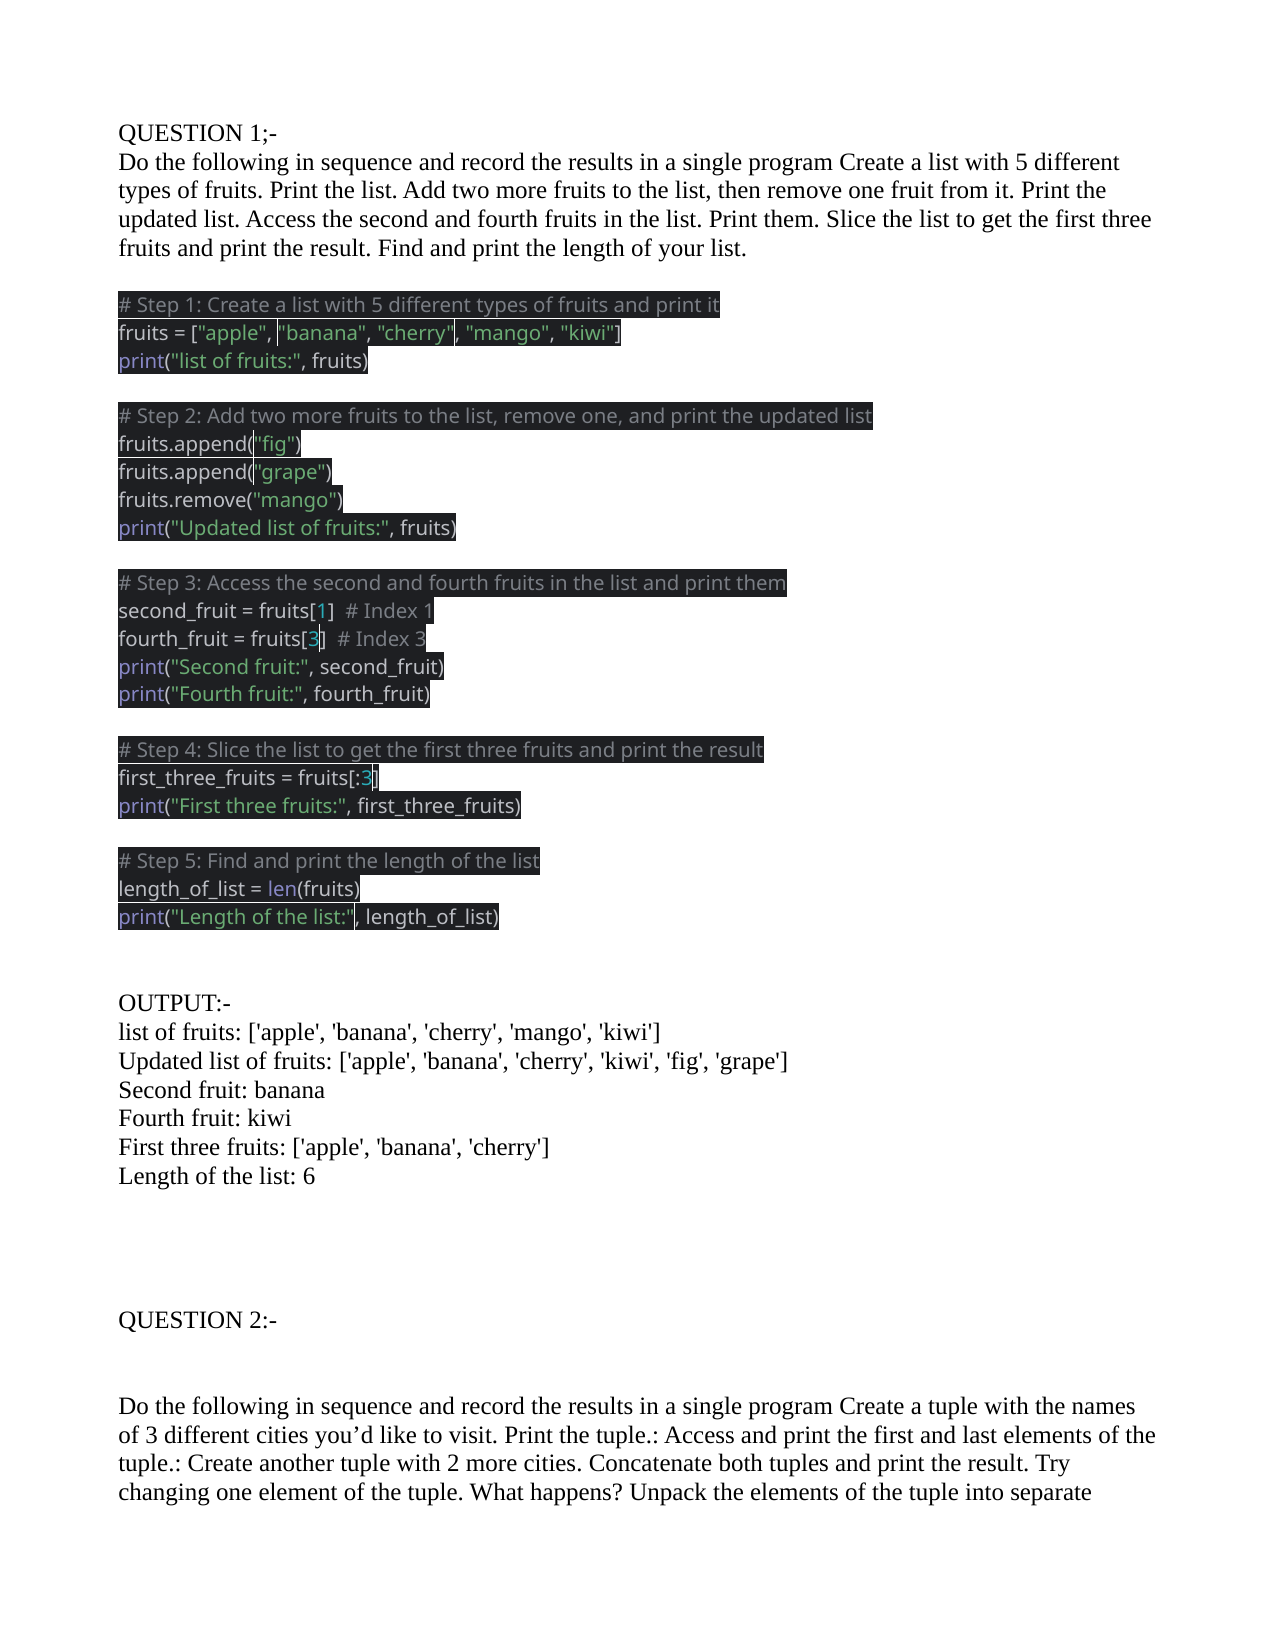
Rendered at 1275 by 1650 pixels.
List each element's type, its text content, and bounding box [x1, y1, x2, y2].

text # Step 5: Find and print the length of the list [118, 847, 1157, 875]
text fourth_fruit = fruits[3] # Index 3 [118, 624, 1157, 652]
text fruits = ["apple", "banana", "cherry", "mango", "kiwi"] [118, 318, 1157, 346]
text Updated list of fruits: ['apple', 'banana', 'cherry', 'kiwi', 'fig', 'grape'] [118, 1046, 1157, 1075]
text QUESTION 1;- [118, 118, 1157, 147]
text fruits.append("grape") [118, 457, 1157, 485]
text # Step 4: Slice the list to get the first three fruits and print the result [118, 736, 1157, 763]
text Do the following in sequence and record the results in a single program Create a list with 5 different types of fruits. Print the list. Add two more fruits to the list, then remove one fruit from it. Print the updated list. Access the second and fourth fruits in the list. Print them. Slice the list to get the first three fruits and print the result. Find and print the length of your list. [118, 147, 1157, 262]
text fruits.remove("mango") [118, 485, 1157, 513]
text First three fruits: ['apple', 'banana', 'cherry'] [118, 1132, 1157, 1161]
text Second fruit: banana [118, 1075, 1157, 1103]
text Do the following in sequence and record the results in a single program Create a tuple with the names of 3 different cities you’d like to visit. Print the tuple.: Access and print the first and last elements of the tuple.: Create another tuple with 2 more cities. Concatenate both tuples and print the result. Try changing one element of the tuple. What happens? Unpack the elements of the tuple into separate [118, 1391, 1157, 1506]
text # Step 2: Add two more fruits to the list, remove one, and print the updated list [118, 402, 1157, 430]
text fruits.append("fig") [118, 430, 1157, 457]
text length_of_list = len(fruits) [118, 875, 1157, 902]
text print("list of fruits:", fruits) [118, 346, 1157, 374]
text print("First three fruits:", first_three_fruits) [118, 791, 1157, 819]
text print("Updated list of fruits:", fruits) [118, 513, 1157, 541]
text print("Fourth fruit:", fourth_fruit) [118, 680, 1157, 708]
text print("Length of the list:", length_of_list) [118, 902, 1157, 930]
text list of fruits: ['apple', 'banana', 'cherry', 'mango', 'kiwi'] [118, 1017, 1157, 1046]
text QUESTION 2:- [118, 1305, 1157, 1333]
text second_fruit = fruits[1] # Index 1 [118, 597, 1157, 624]
text print("Second fruit:", second_fruit) [118, 652, 1157, 680]
text # Step 1: Create a list with 5 different types of fruits and print it [118, 291, 1157, 318]
text Fourth fruit: kiwi [118, 1103, 1157, 1132]
text # Step 3: Access the second and fourth fruits in the list and print them [118, 569, 1157, 597]
text OUTPUT:- [118, 988, 1157, 1017]
text first_three_fruits = fruits[:3] [118, 763, 1157, 791]
text Length of the list: 6 [118, 1161, 1157, 1190]
